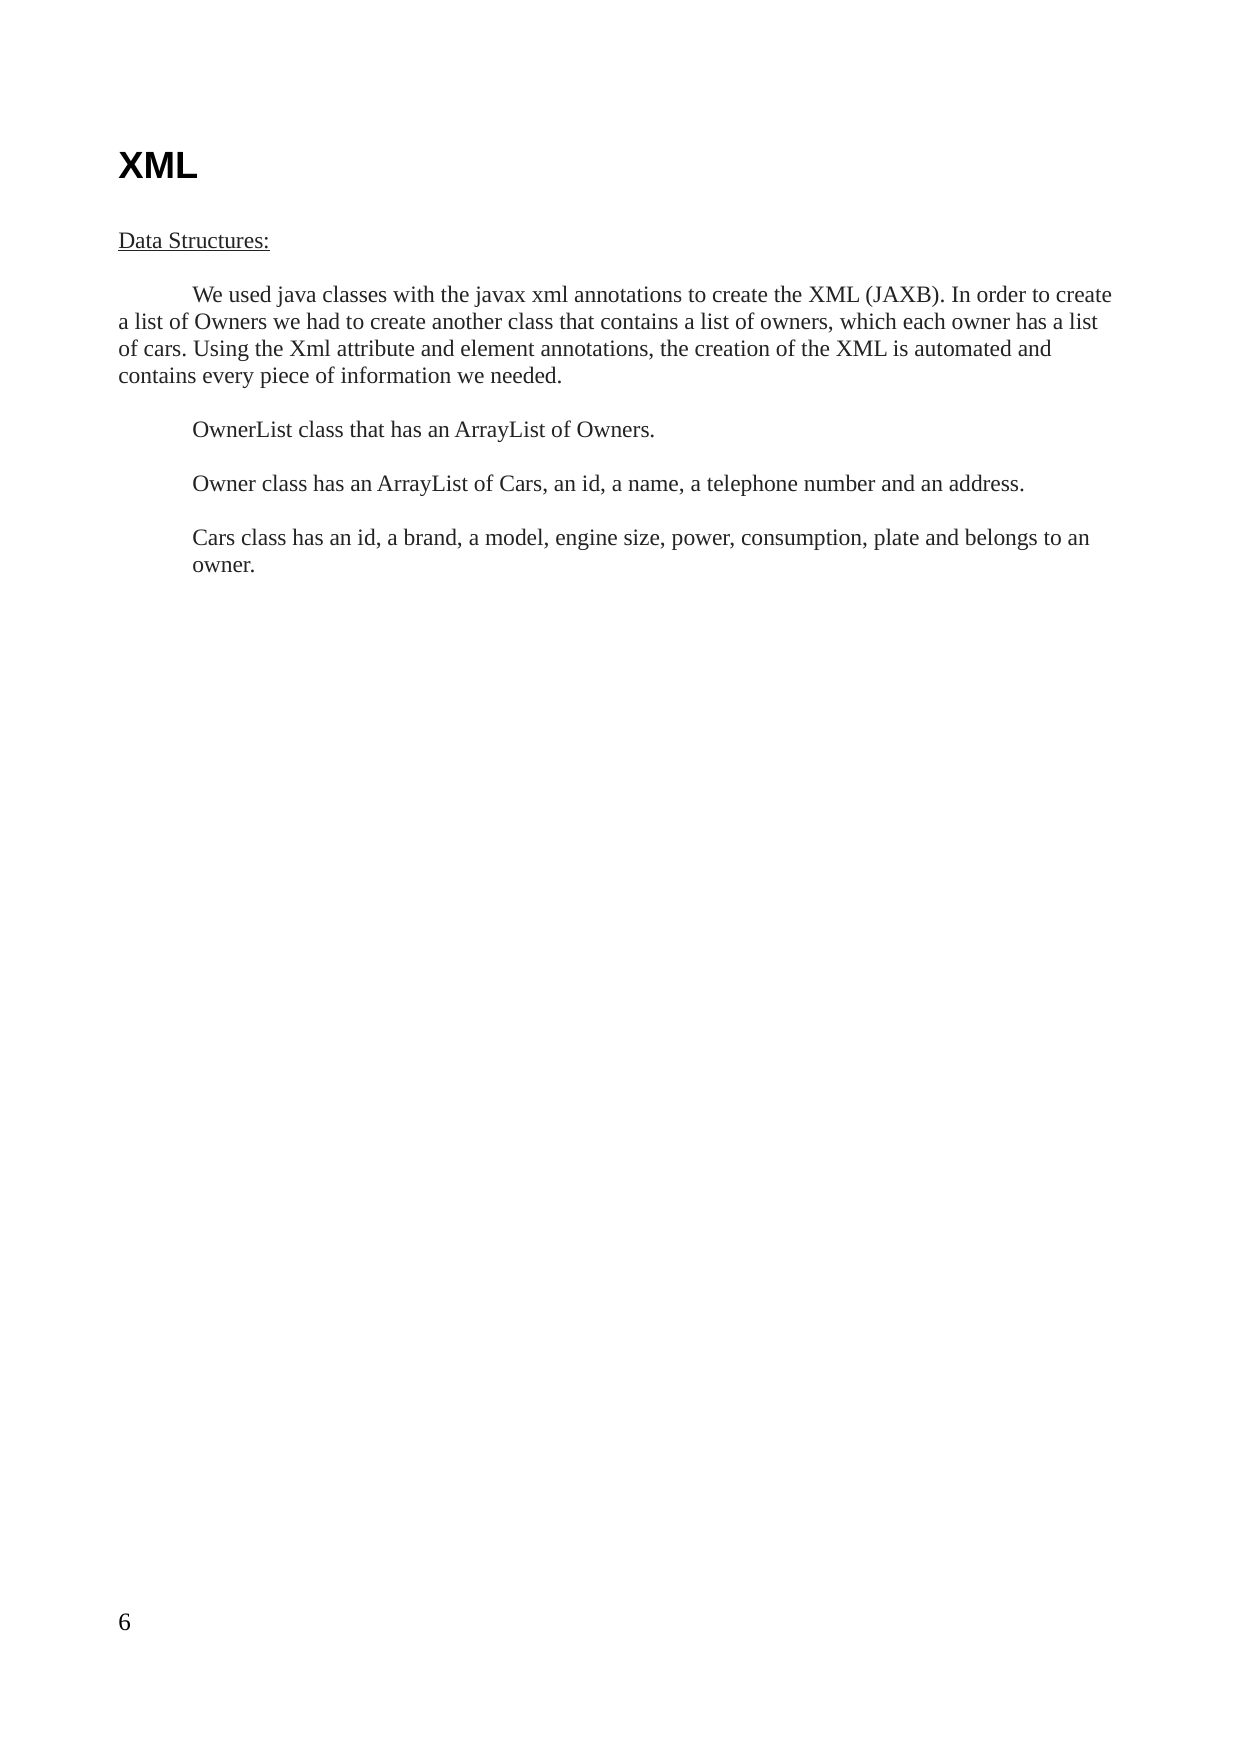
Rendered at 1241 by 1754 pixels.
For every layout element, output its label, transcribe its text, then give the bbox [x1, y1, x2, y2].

text OwnerList class that has an ArrayList of Owners. [118, 415, 1122, 442]
text Cars class has an id, a brand, a model, engine size, power, consumption, plate and belongs to an owner. [118, 523, 1122, 577]
subtitle XML [118, 143, 1122, 187]
text We used java classes with the javax xml annotations to create the XML (JAXB). In order to create a list of Owners we had to create another class that contains a list of owners, which each owner has a list of cars. Using the Xml attribute and element annotations, the creation of the XML is automated and contains every piece of information we needed. [118, 280, 1122, 388]
text Data Structures: [118, 226, 1122, 253]
text Owner class has an ArrayList of Cars, an id, a name, a telephone number and an address. [118, 469, 1122, 496]
